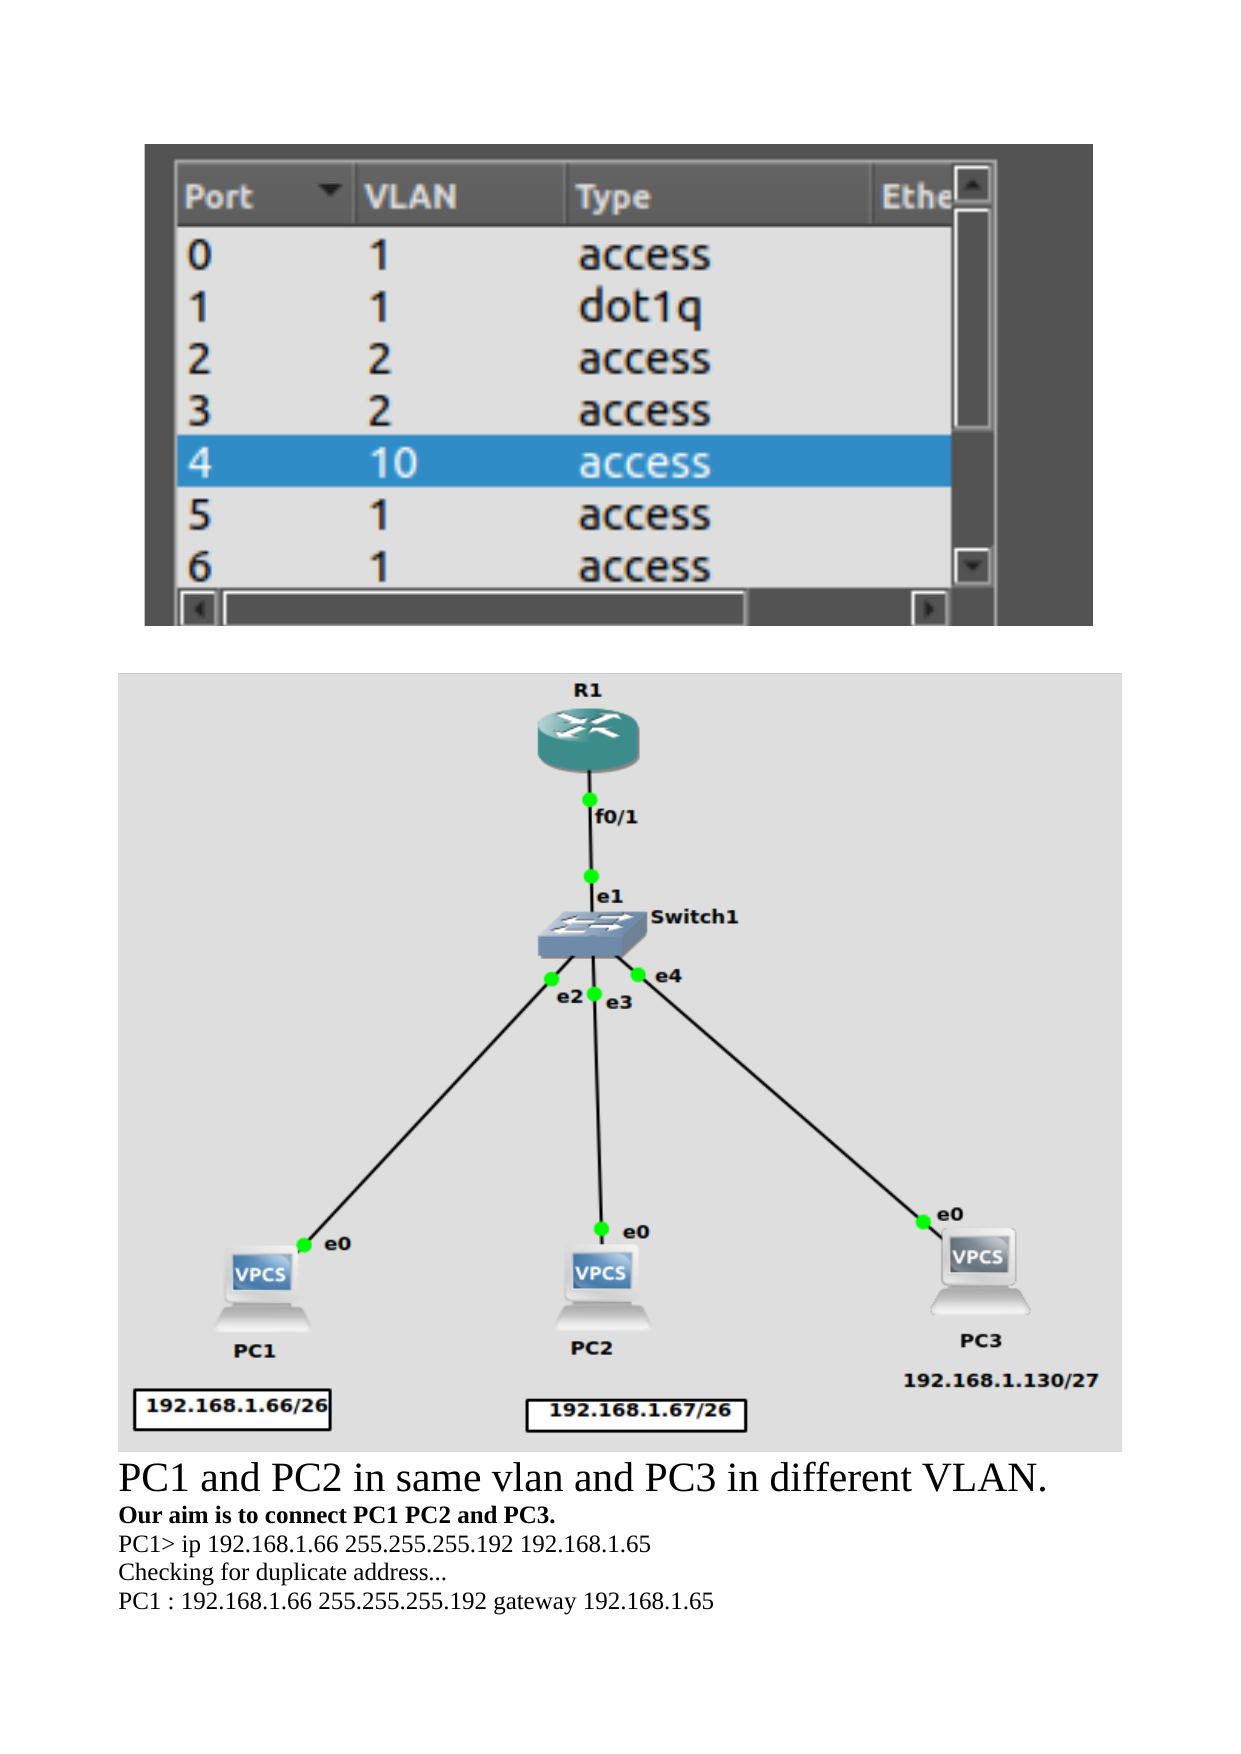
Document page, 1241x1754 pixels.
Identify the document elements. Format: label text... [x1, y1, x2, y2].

text Our aim is to connect PC1 PC2 and PC3. [118, 1500, 1122, 1529]
text PC1> ip 192.168.1.66 255.255.255.192 192.168.1.65 [118, 1529, 1122, 1557]
text Checking for duplicate address... [118, 1557, 1122, 1586]
picture [144, 144, 1093, 626]
picture [118, 673, 1123, 1452]
text PC1 : 192.168.1.66 255.255.255.192 gateway 192.168.1.65 [118, 1586, 1122, 1615]
text PC1 and PC2 in same vlan and PC3 in different VLAN. [118, 1452, 1122, 1500]
